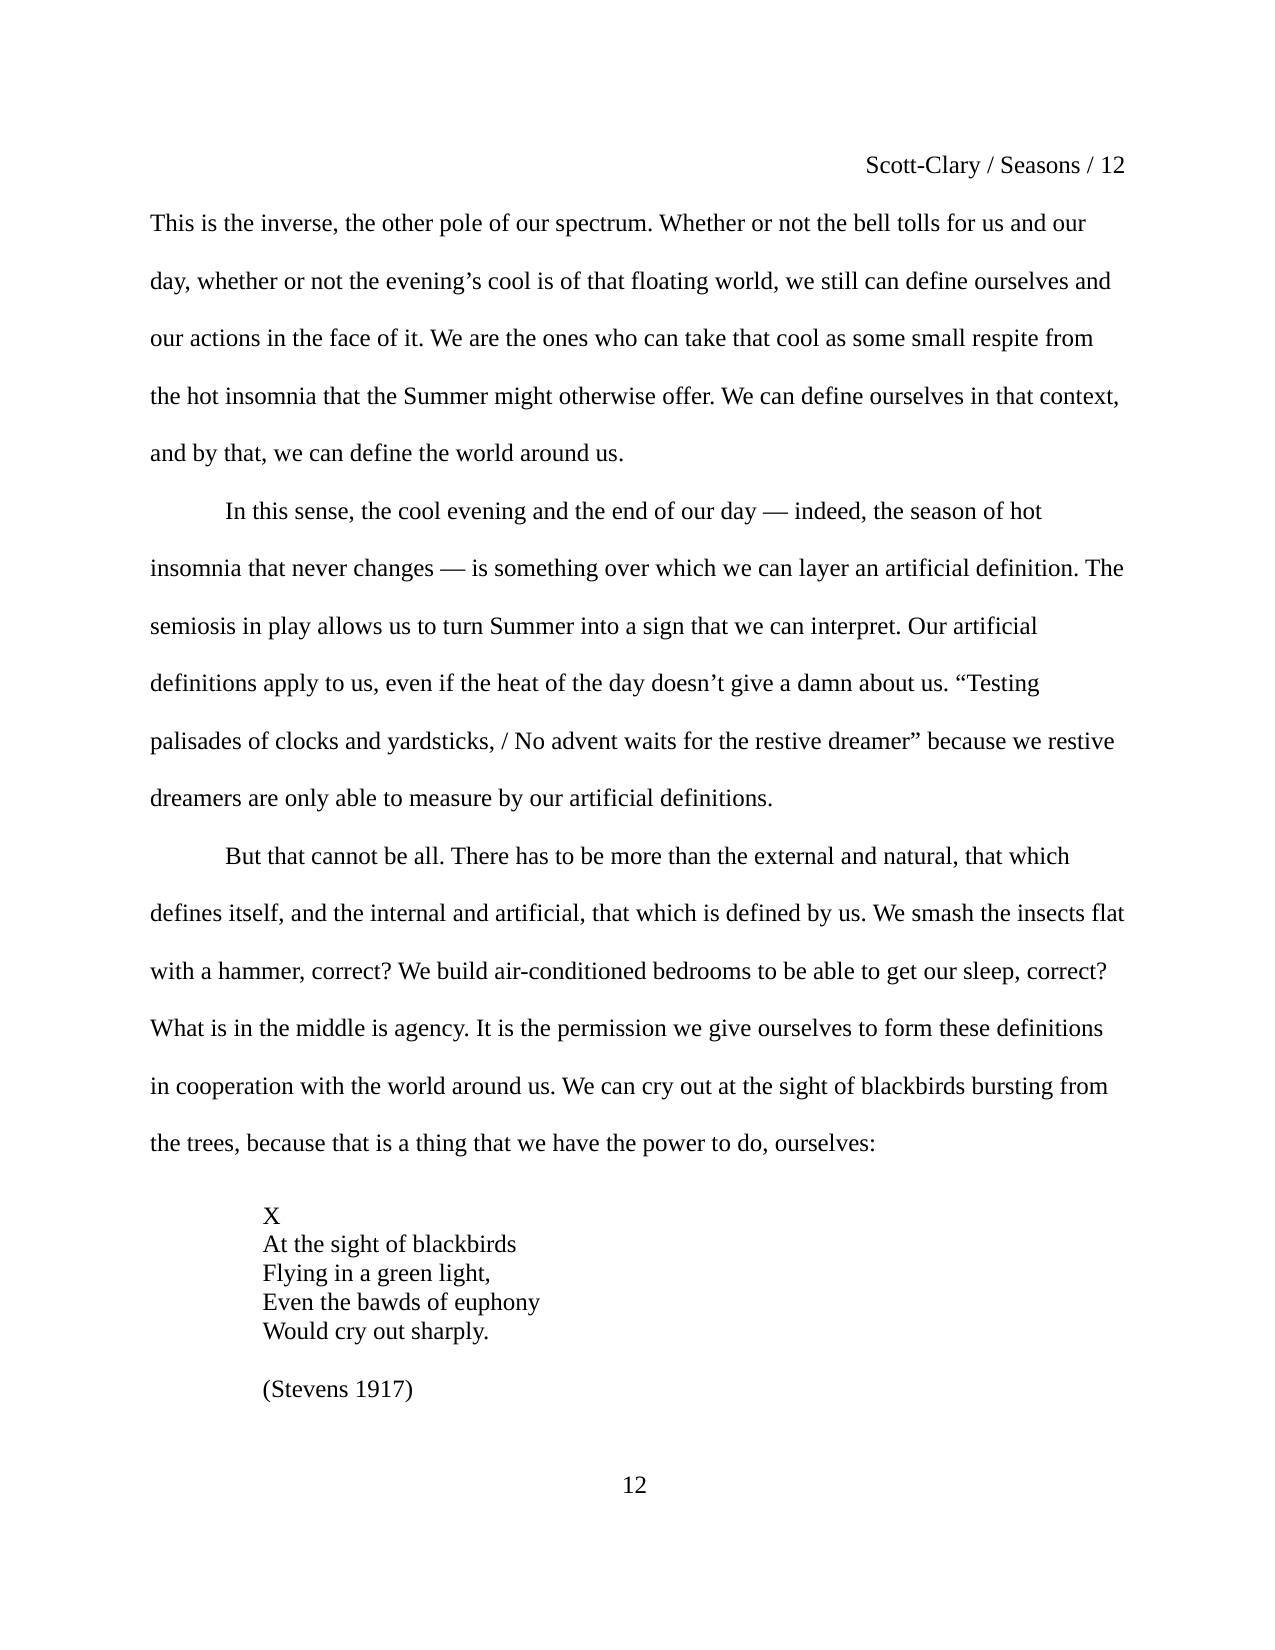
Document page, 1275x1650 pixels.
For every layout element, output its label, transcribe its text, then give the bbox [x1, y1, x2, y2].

text In this sense, the cool evening and the end of our day — indeed, the season of hot insomnia that never changes — is something over which we can layer an artificial definition. The semiosis in play allows us to turn Summer into a sign that we can interpret. Our artificial definitions apply to us, even if the heat of the day doesn’t give a damn about us. “Testing palisades of clocks and yardsticks, / No advent waits for the restive dreamer” because we restive dreamers are only able to measure by our artificial definitions. [150, 496, 1125, 812]
text X At the sight of blackbirds Flying in a green light, Even the bawds of euphony Would cry out sharply. [262, 1201, 1050, 1344]
text This is the inverse, the other pole of our spectrum. Whether or not the bell tolls for us and our day, whether or not the evening’s cool is of that floating world, we still can define ourselves and our actions in the face of it. We are the ones who can take that cool as some small respite from the hot insomnia that the Summer might otherwise offer. We can define ourselves in that context, and by that, we can define the world around us. [150, 208, 1125, 467]
text But that cannot be all. There has to be more than the external and natural, that which defines itself, and the internal and artificial, that which is defined by us. We smash the insects flat with a hammer, correct? We build air-conditioned bedrooms to be able to get our sleep, correct? What is in the middle is agency. It is the permission we give ourselves to form these definitions in cooperation with the world around us. We can cry out at the sight of blackbirds bursting from the trees, because that is a thing that we have the power to do, ourselves: [150, 841, 1125, 1157]
text (Stevens 1917) [262, 1374, 1050, 1403]
